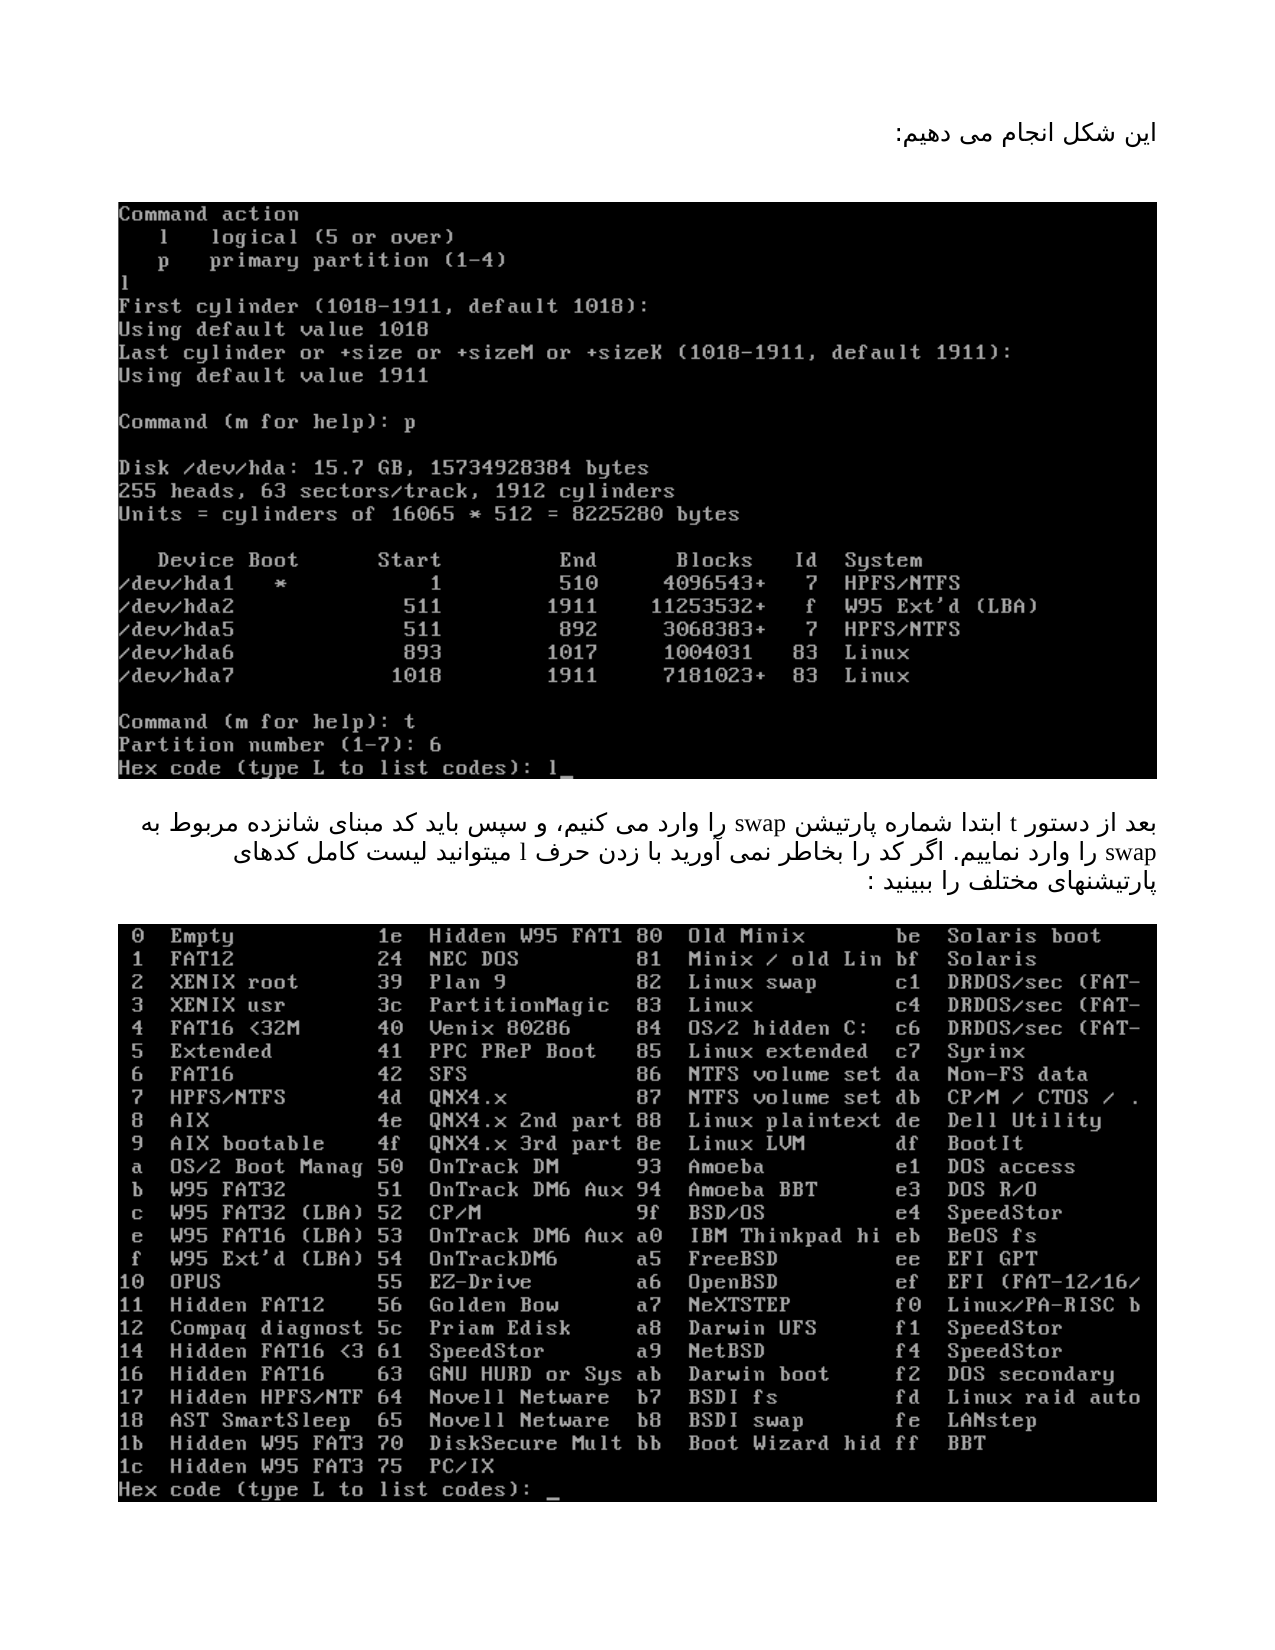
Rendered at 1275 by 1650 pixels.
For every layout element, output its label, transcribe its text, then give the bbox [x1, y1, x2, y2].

picture [118, 924, 1157, 1502]
text پارتیشن swap تنها پارتیشنی است که نوع آن باید در fdisk مشخص گردد. این عمل را با دستور t به این شکل انجام می دهیم: [118, 118, 1157, 147]
text بعد از دستور t ابتدا شماره پارتیشن swap را وارد می کنیم، و سپس باید کد مبنای شانزده مربوط به swap را وارد نماییم. اگر کد را بخاطر نمی آورید با زدن حرف l میتوانید لیست کامل کدهای پارتیشنهای مختلف را ببینید : [118, 808, 1157, 895]
picture [118, 202, 1157, 779]
